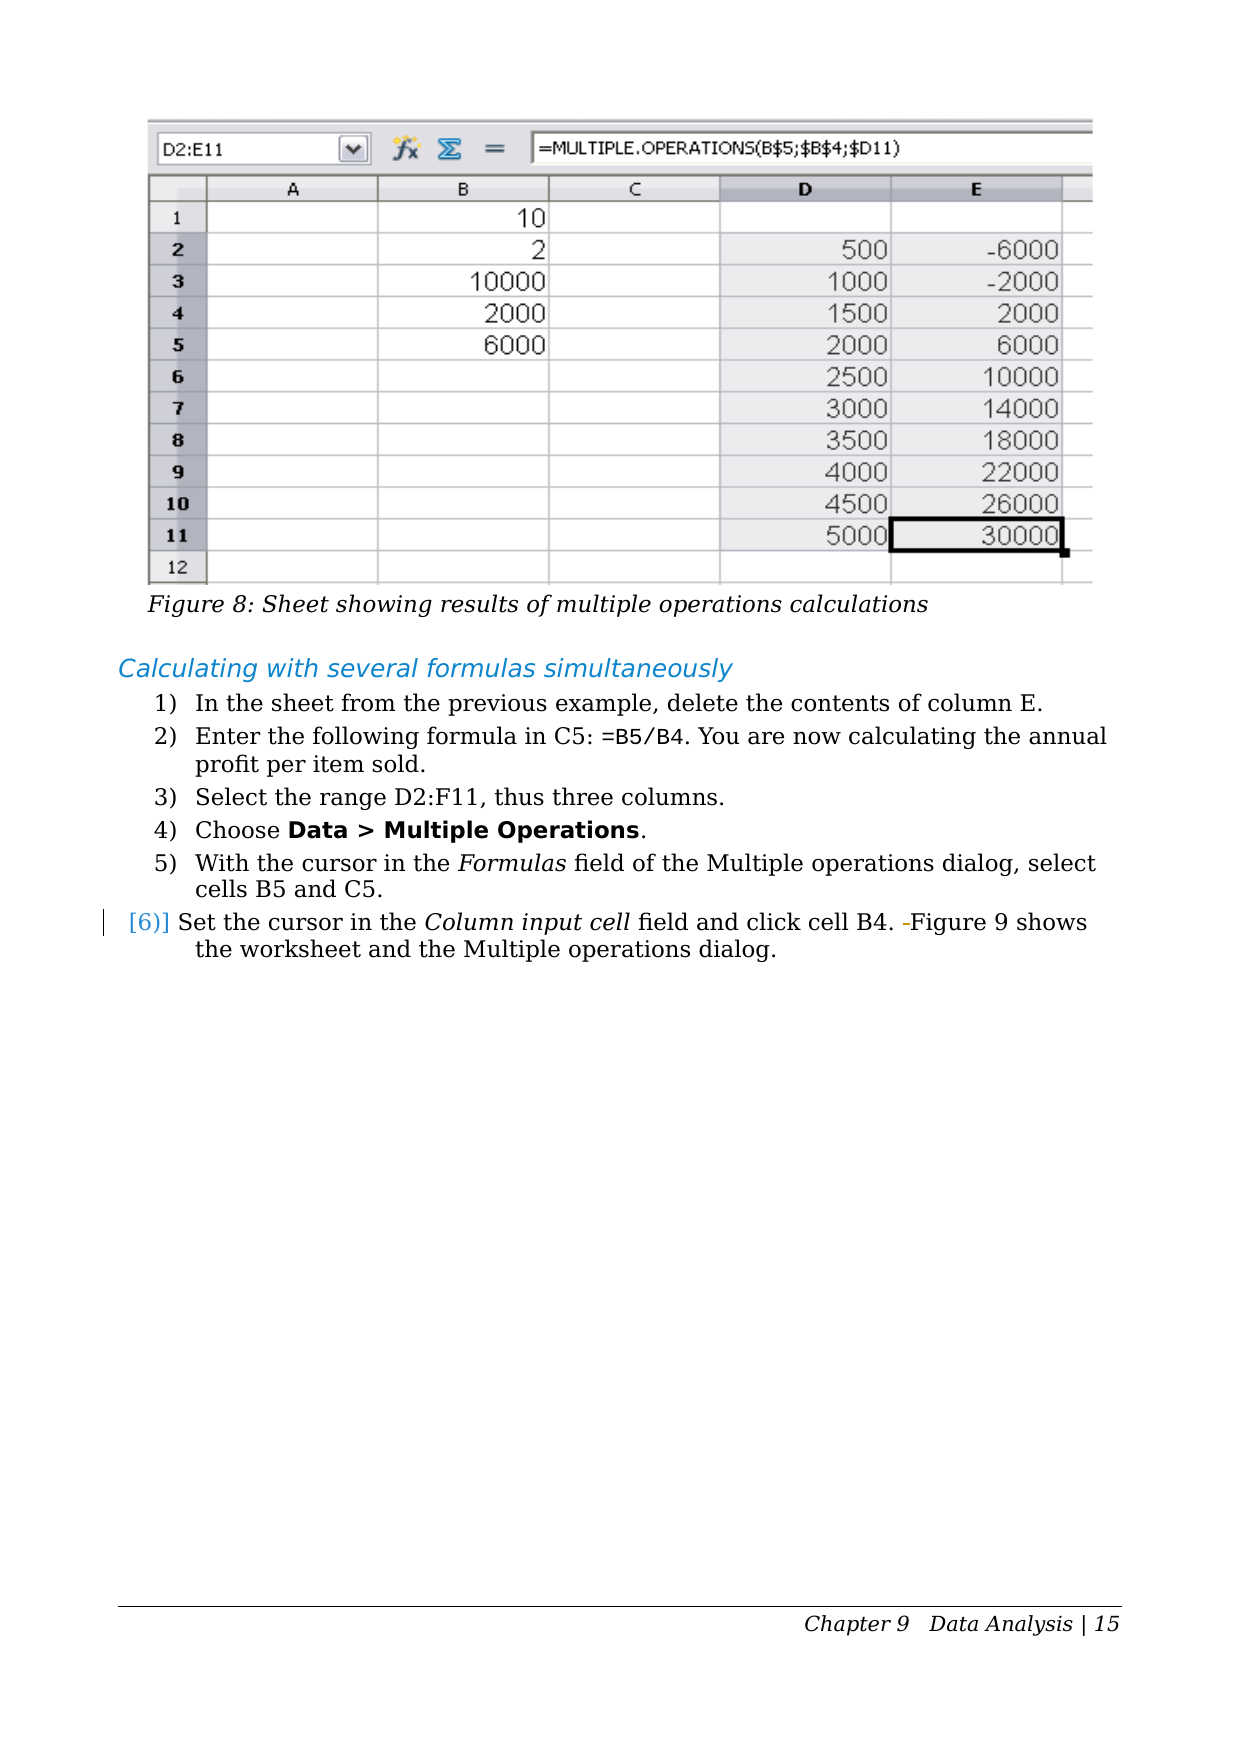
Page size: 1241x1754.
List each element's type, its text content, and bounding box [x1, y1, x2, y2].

list In the sheet from the previous example, delete the contents of column E. [177, 690, 1122, 717]
subtitle Calculating with several formulas simultaneously [118, 654, 1122, 683]
list Set the cursor in the Column input cell field and click cell B4. Figure 9 shows the worksheet and the Multiple operations dialog. [177, 909, 1122, 963]
list Select the range D2:F11, thus three columns. [177, 784, 1122, 811]
text Figure 8: Sheet showing results of multiple operations calculations [148, 591, 1093, 618]
list Enter the following formula in C5: =B5/B4. You are now calculating the annual profit per item sold. [177, 723, 1122, 778]
list With the cursor in the Formulas field of the Multiple operations dialog, select cells B5 and C5. [177, 850, 1122, 903]
picture [147, 118, 1093, 585]
list Choose Data > Multiple Operations. [177, 817, 1122, 843]
